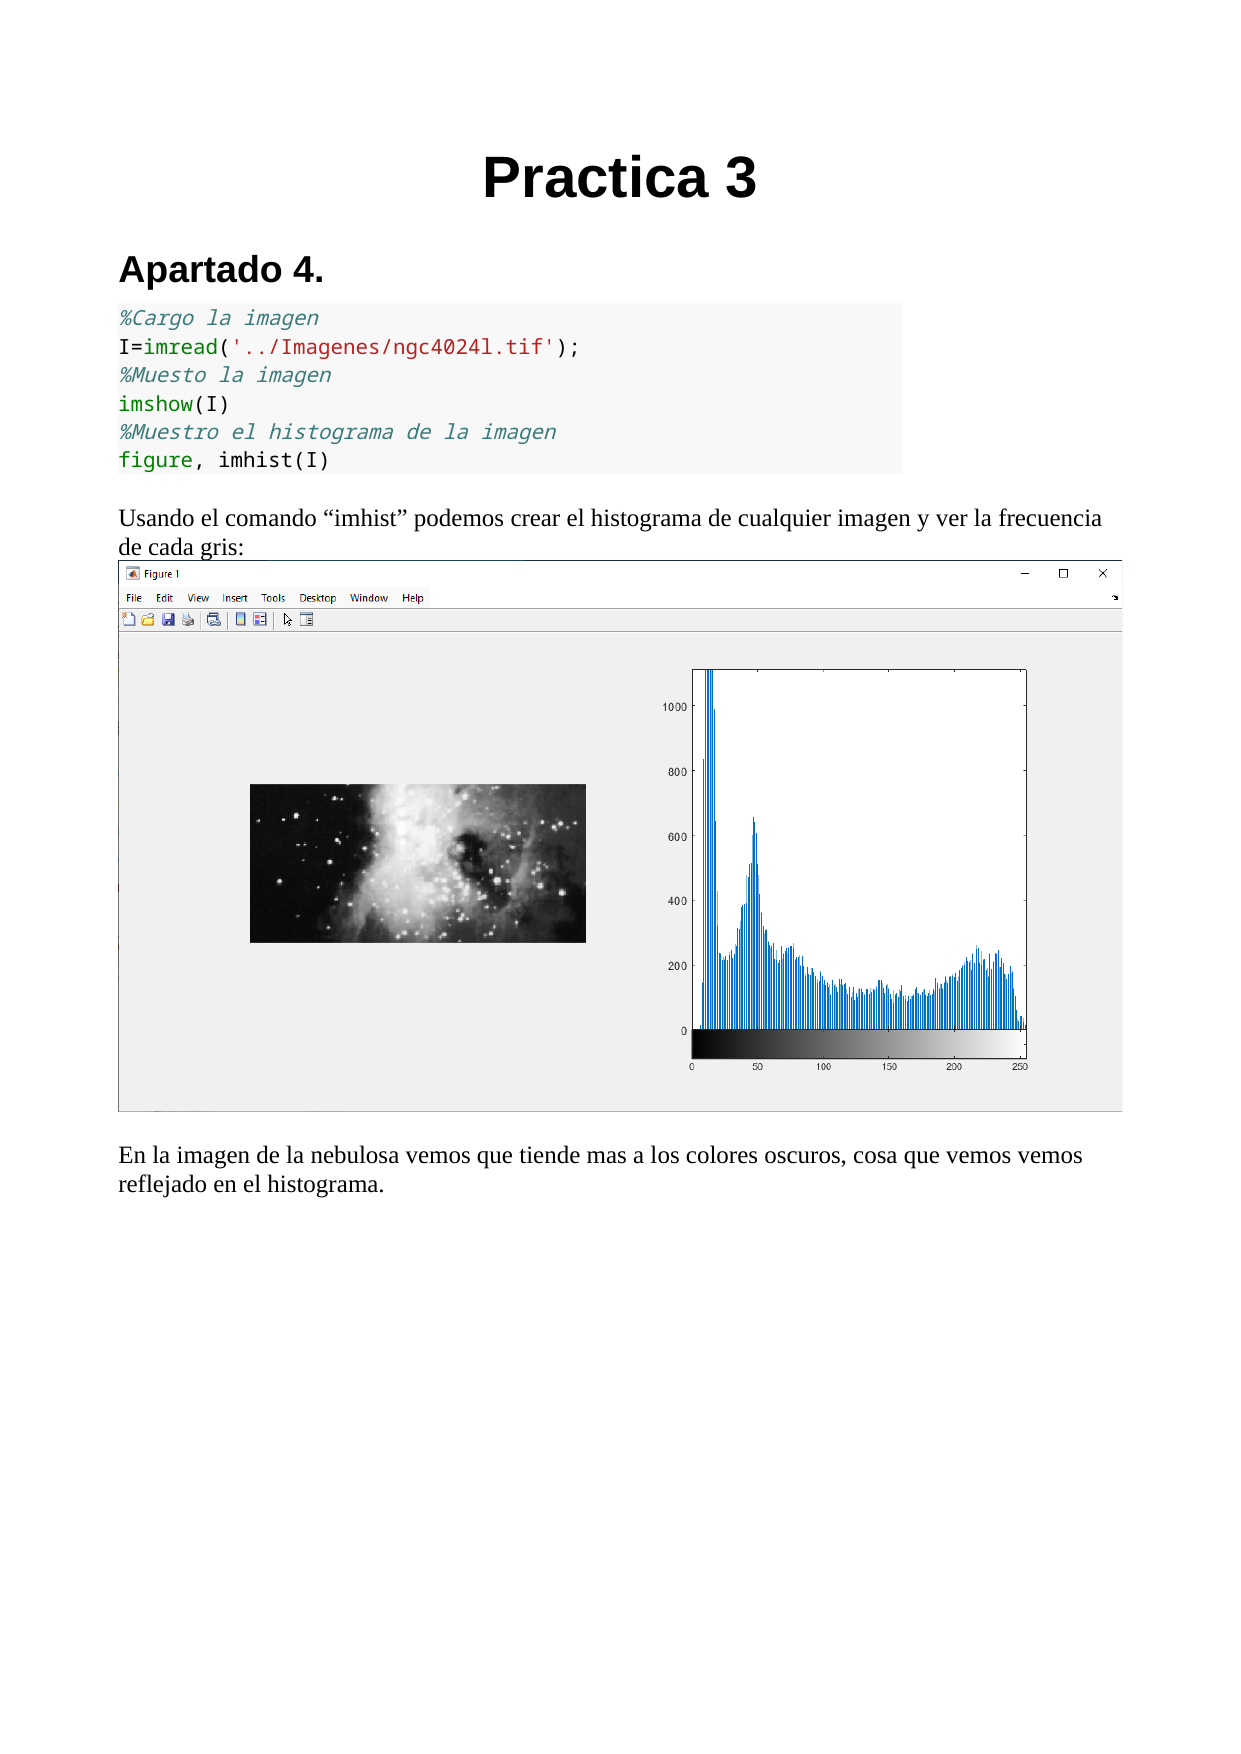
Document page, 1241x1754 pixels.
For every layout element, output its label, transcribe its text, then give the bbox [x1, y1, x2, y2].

subtitle Apartado 4. [118, 248, 1122, 291]
text Usando el comando “imhist” podemos crear el histograma de cualquier imagen y ver la frecuencia de cada gris: [118, 503, 1122, 560]
title Practica 3 [118, 143, 1122, 210]
picture [118, 560, 1123, 1112]
text En la imagen de la nebulosa vemos que tiende mas a los colores oscuros, cosa que vemos vemos reflejado en el histograma. [118, 1141, 1122, 1198]
